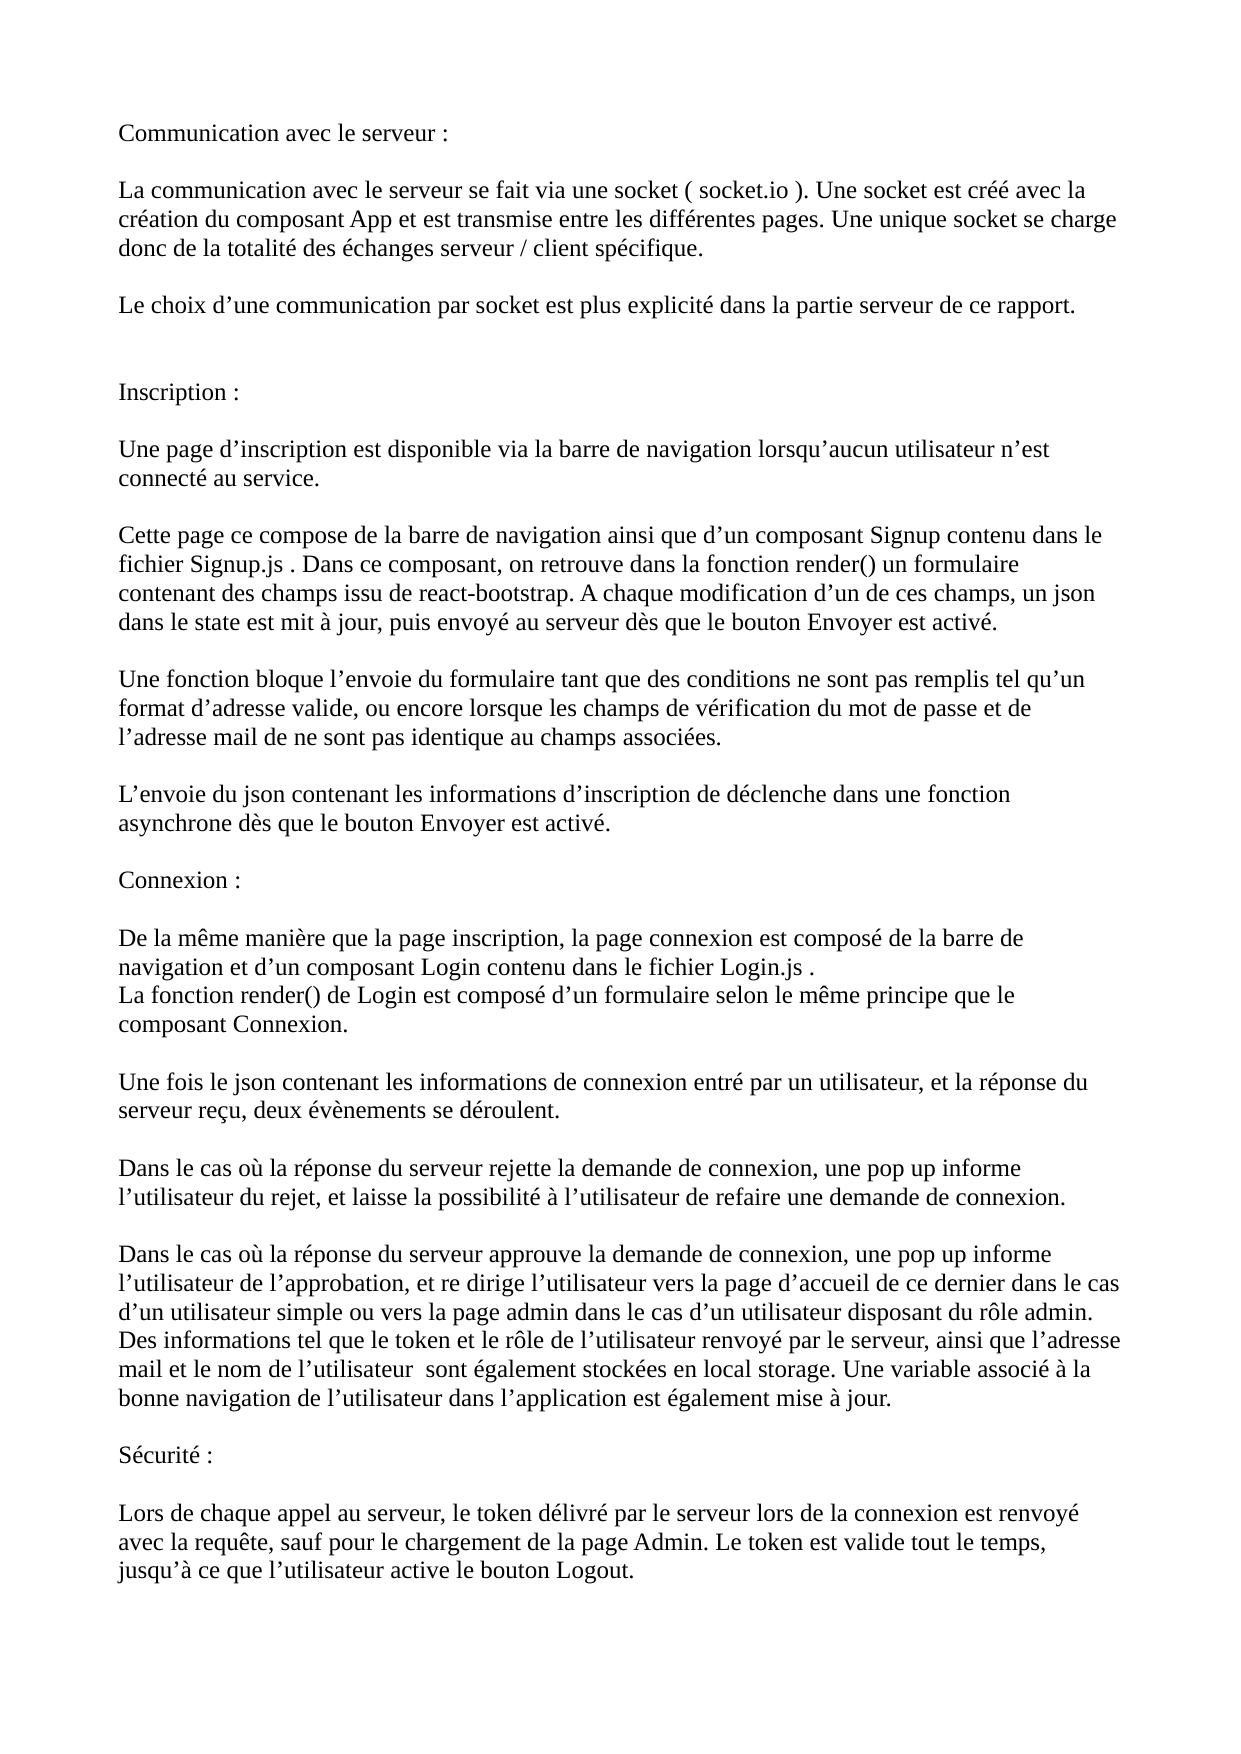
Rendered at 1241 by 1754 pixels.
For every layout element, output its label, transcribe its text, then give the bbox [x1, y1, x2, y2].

text Inscription : [118, 377, 1122, 406]
text L’envoie du json contenant les informations d’inscription de déclenche dans une fonction asynchrone dès que le bouton Envoyer est activé. [118, 779, 1122, 837]
text Une page d’inscription est disponible via la barre de navigation lorsqu’aucun utilisateur n’est connecté au service. [118, 434, 1122, 492]
text Le choix d’une communication par socket est plus explicité dans la partie serveur de ce rapport. [118, 291, 1122, 319]
text Communication avec le serveur : [118, 118, 1122, 147]
text Une fois le json contenant les informations de connexion entré par un utilisateur, et la réponse du serveur reçu, deux évènements se déroulent. [118, 1067, 1122, 1124]
text Connexion : [118, 866, 1122, 894]
text Une fonction bloque l’envoie du formulaire tant que des conditions ne sont pas remplis tel qu’un format d’adresse valide, ou encore lorsque les champs de vérification du mot de passe et de l’adresse mail de ne sont pas identique au champs associées. [118, 664, 1122, 751]
text Lors de chaque appel au serveur, le token délivré par le serveur lors de la connexion est renvoyé avec la requête, sauf pour le chargement de la page Admin. Le token est valide tout le temps, jusqu’à ce que l’utilisateur active le bouton Logout. [118, 1498, 1122, 1584]
text De la même manière que la page inscription, la page connexion est composé de la barre de navigation et d’un composant Login contenu dans le fichier Login.js . [118, 923, 1122, 981]
text Dans le cas où la réponse du serveur approuve la demande de connexion, une pop up informe l’utilisateur de l’approbation, et re dirige l’utilisateur vers la page d’accueil de ce dernier dans le cas d’un utilisateur simple ou vers la page admin dans le cas d’un utilisateur disposant du rôle admin. Des informations tel que le token et le rôle de l’utilisateur renvoyé par le serveur, ainsi que l’adresse mail et le nom de l’utilisateur sont également stockées en local storage. Une variable associé à la bonne navigation de l’utilisateur dans l’application est également mise à jour. [118, 1239, 1122, 1412]
text Cette page ce compose de la barre de navigation ainsi que d’un composant Signup contenu dans le fichier Signup.js . Dans ce composant, on retrouve dans la fonction render() un formulaire contenant des champs issu de react-bootstrap. A chaque modification d’un de ces champs, un json dans le state est mit à jour, puis envoyé au serveur dès que le bouton Envoyer est activé. [118, 521, 1122, 636]
text Dans le cas où la réponse du serveur rejette la demande de connexion, une pop up informe l’utilisateur du rejet, et laisse la possibilité à l’utilisateur de refaire une demande de connexion. [118, 1153, 1122, 1211]
text Sécurité : [118, 1441, 1122, 1469]
text La communication avec le serveur se fait via une socket ( socket.io ). Une socket est créé avec la création du composant App et est transmise entre les différentes pages. Une unique socket se charge donc de la totalité des échanges serveur / client spécifique. [118, 176, 1122, 262]
text La fonction render() de Login est composé d’un formulaire selon le même principe que le composant Connexion. [118, 981, 1122, 1038]
